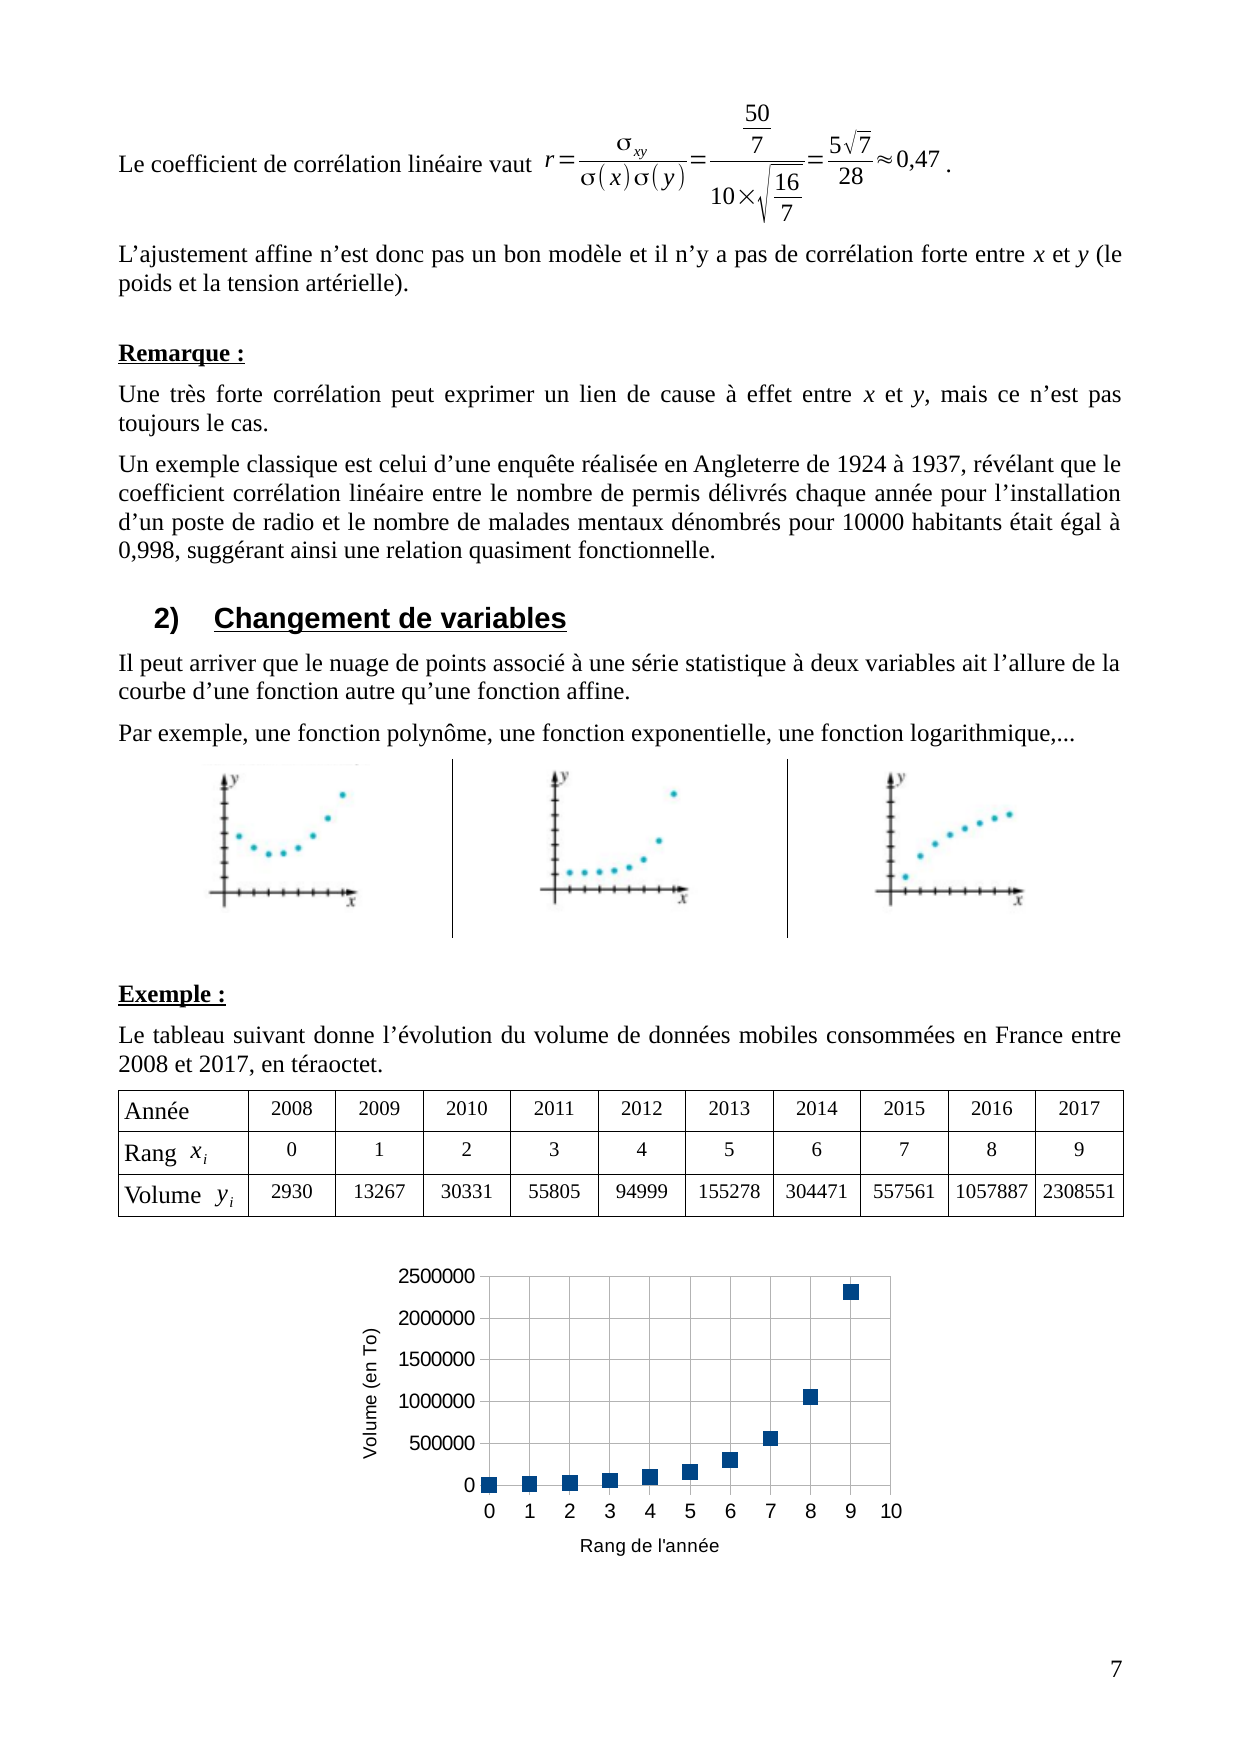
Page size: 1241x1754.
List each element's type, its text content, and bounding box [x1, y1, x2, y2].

table_header [118, 759, 452, 764]
table_cell 2 [424, 1132, 510, 1173]
table_cell 5 [686, 1132, 773, 1173]
table_cell Rang [119, 1132, 248, 1173]
table_cell 9 [1036, 1132, 1123, 1173]
table_header 2012 [599, 1091, 685, 1131]
table_header [788, 759, 1122, 764]
picture [539, 764, 701, 913]
table_cell 3 [511, 1132, 598, 1173]
table_cell 94999 [599, 1175, 685, 1216]
table_cell 30331 [424, 1175, 510, 1216]
table_header [453, 765, 787, 938]
table_header 2010 [424, 1091, 510, 1131]
table_header 2017 [1036, 1091, 1123, 1131]
table_cell 8 [949, 1132, 1035, 1173]
text Par exemple, une fonction polynôme, une fonction exponentielle, une fonction logarithmique,... [118, 718, 1122, 746]
table_cell 1057887 [949, 1175, 1035, 1216]
picture [201, 764, 370, 913]
table_header 2015 [861, 1091, 948, 1131]
text Un exemple classique est celui d’une enquête réalisée en Angleterre de 1924 à 1937, révélant que le coefficient corrélation linéaire entre le nombre de permis délivrés chaque année pour l’installation d’un poste de radio et le nombre de malades mentaux dénombrés pour 10000 habitants était égal à 0,998, suggérant ainsi une relation quasiment fonctionnelle. [118, 449, 1122, 564]
table_header 2008 [249, 1091, 335, 1131]
table_cell 55805 [511, 1175, 598, 1216]
table_cell 6 [774, 1132, 860, 1173]
table_header 2016 [949, 1091, 1035, 1131]
table_header 2014 [774, 1091, 860, 1131]
table_header 2009 [336, 1091, 423, 1131]
table_cell 0 [249, 1132, 335, 1173]
table_header Année [119, 1091, 248, 1131]
table_header [118, 765, 452, 938]
table_cell 7 [861, 1132, 948, 1173]
text Le tableau suivant donne l’évolution du volume de données mobiles consommées en France entre 2008 et 2017, en téraoctet. [118, 1020, 1122, 1078]
table_cell 2930 [249, 1175, 335, 1216]
table_header [453, 759, 787, 764]
text Le coefficient de corrélation linéaire vaut . [118, 100, 1122, 227]
table_cell 155278 [686, 1175, 773, 1216]
table_header 2011 [511, 1091, 598, 1131]
text Une très forte corrélation peut exprimer un lien de cause à effet entre x et y, mais ce n’est pas toujours le cas. [118, 379, 1122, 437]
text Exemple : [118, 979, 1122, 1008]
table_cell 13267 [336, 1175, 423, 1216]
text Remarque : [118, 338, 1122, 367]
table_cell 304471 [774, 1175, 860, 1216]
text Il peut arriver que le nuage de points associé à une série statistique à deux variables ait l’allure de la courbe d’une fonction autre qu’une fonction affine. [118, 648, 1122, 705]
text L’ajustement affine n’est donc pas un bon modèle et il n’y a pas de corrélation forte entre x et y (le poids et la tension artérielle). [118, 239, 1122, 297]
table_cell 4 [599, 1132, 685, 1173]
table_header 2013 [686, 1091, 773, 1131]
table_header [788, 765, 1122, 938]
table_cell 557561 [861, 1175, 948, 1216]
table_cell Volume [119, 1175, 248, 1216]
subtitle Changement de variables [153, 602, 1122, 635]
picture [872, 764, 1037, 918]
table_cell 2308551 [1036, 1175, 1123, 1216]
table_cell 1 [336, 1132, 423, 1173]
